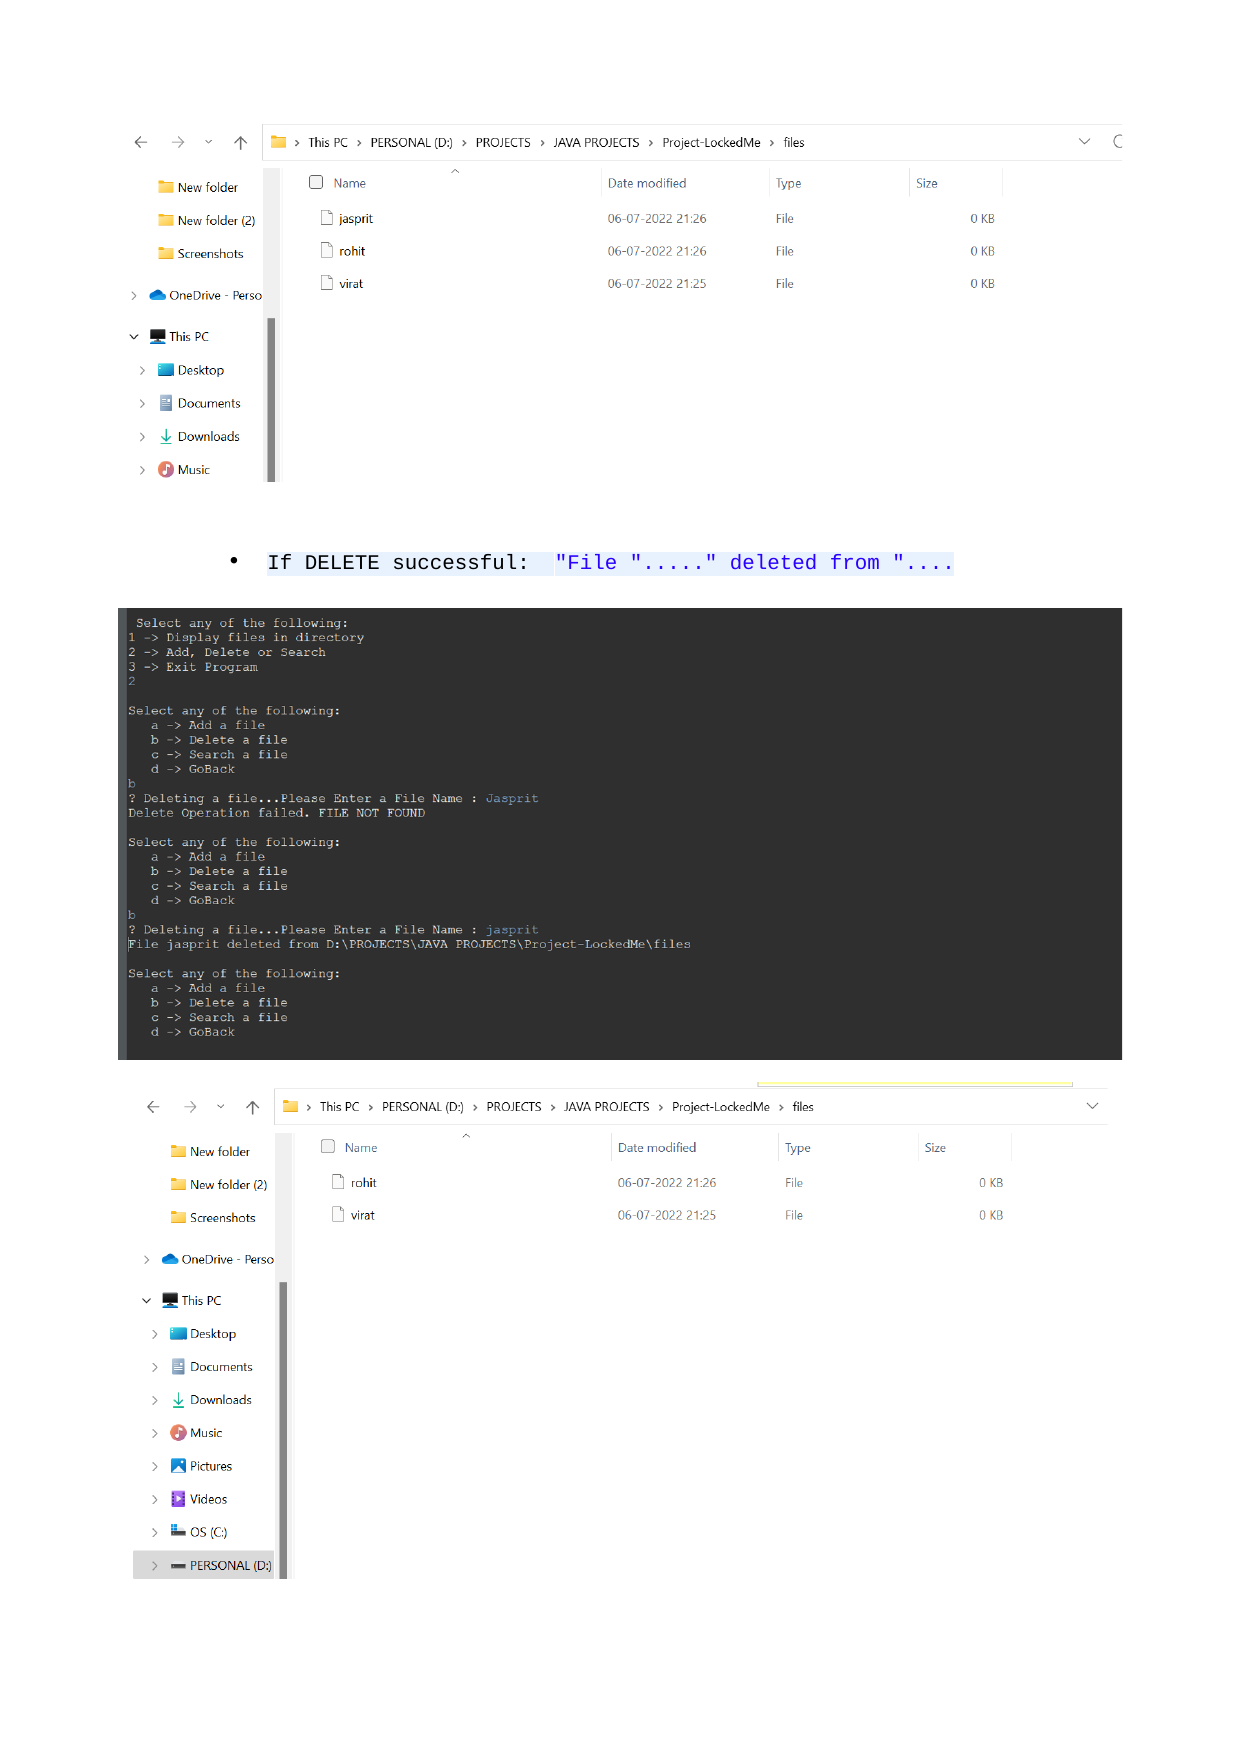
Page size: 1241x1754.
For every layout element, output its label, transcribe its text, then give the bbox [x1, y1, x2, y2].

list If DELETE successful: "File "....." deleted from ".... [229, 552, 1122, 576]
picture [118, 608, 1123, 1060]
picture [118, 118, 1123, 482]
picture [132, 1082, 1108, 1579]
